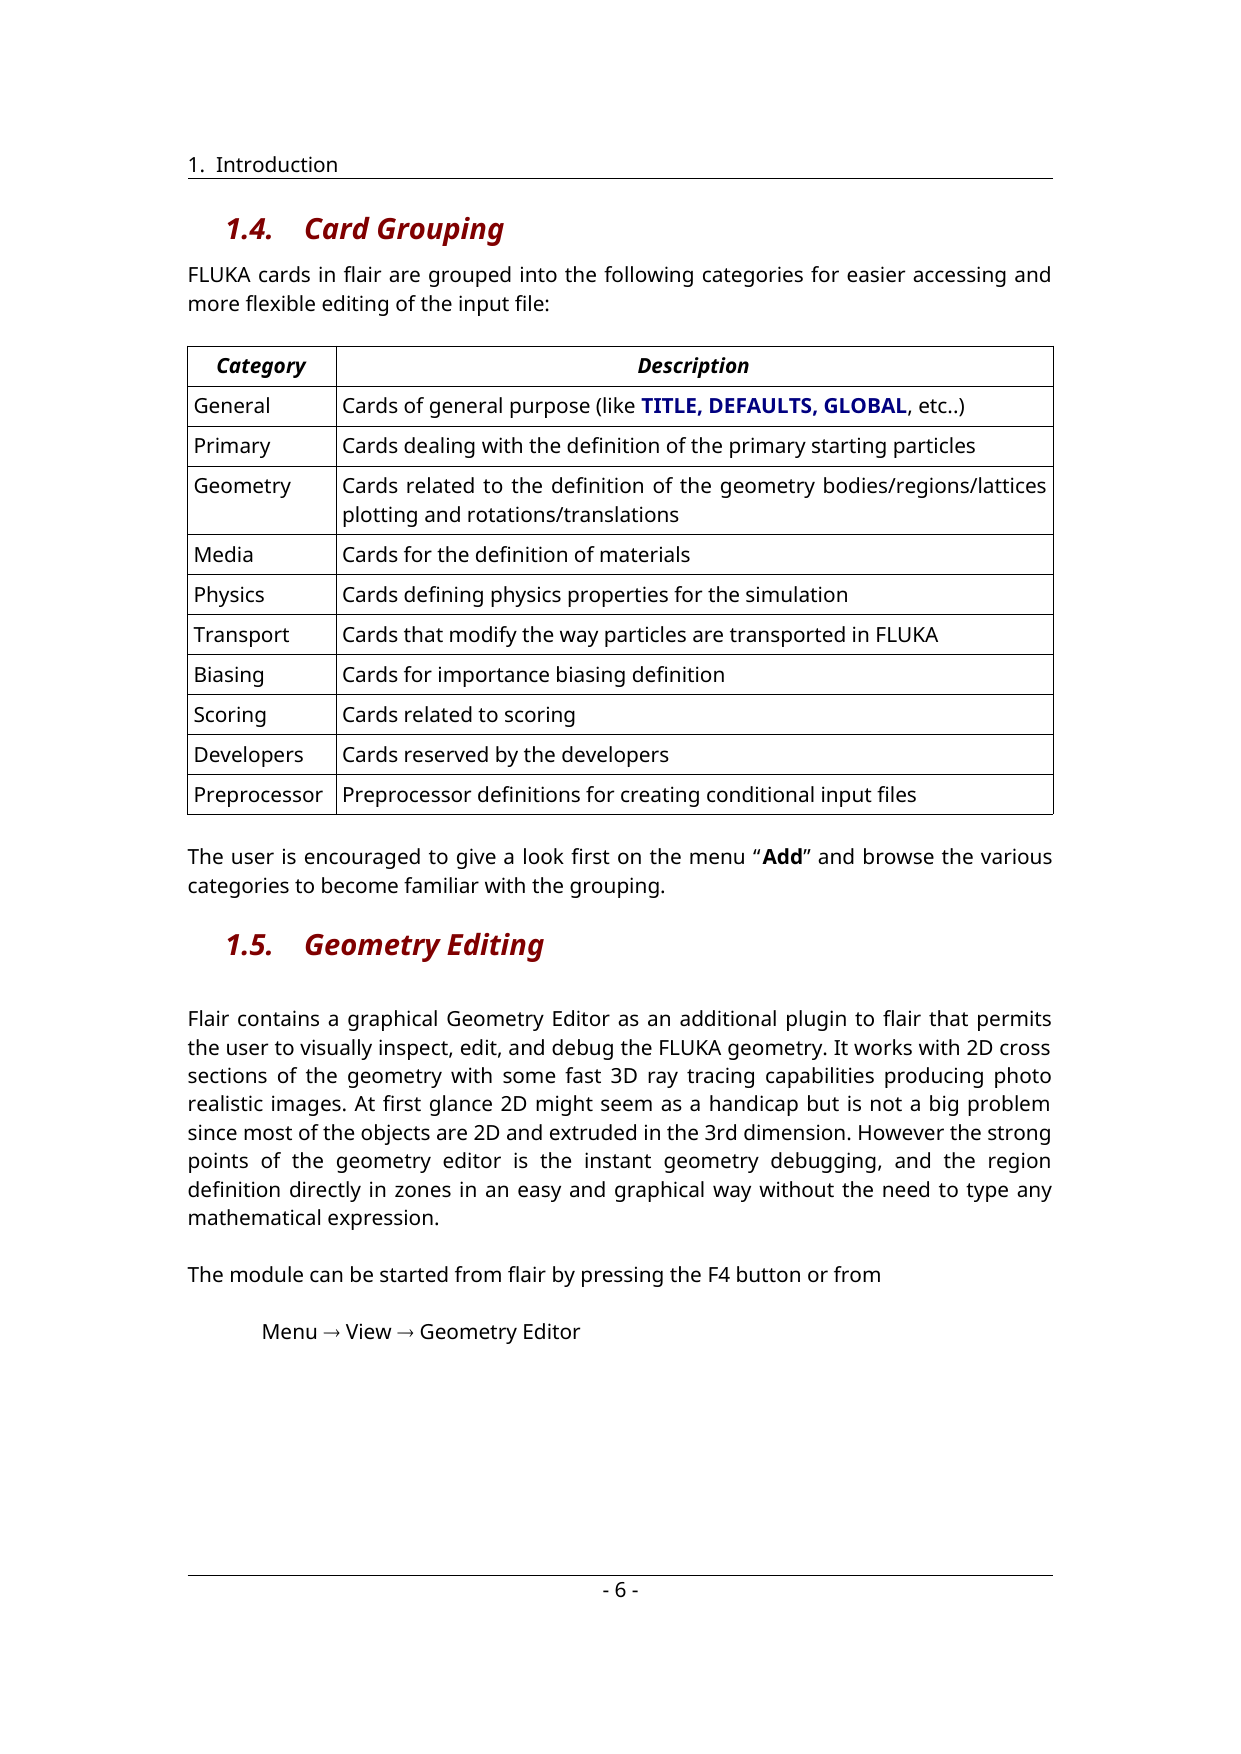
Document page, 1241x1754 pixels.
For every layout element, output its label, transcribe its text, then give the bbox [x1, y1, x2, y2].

table_cell Biasing [188, 655, 336, 694]
text Menu  View  Geometry Editor [187, 1301, 1053, 1346]
table_cell Scoring [188, 695, 336, 734]
table_cell Cards related to the definition of the geometry bodies/regions/lattices plotting and rotations/translations [337, 467, 1053, 534]
table_cell Preprocessor [188, 775, 336, 814]
table_cell Cards that modify the way particles are transported in FLUKA [337, 615, 1053, 654]
table_cell Cards dealing with the definition of the primary starting particles [337, 427, 1053, 466]
table_cell Cards of general purpose (like TITLE, DEFAULTS, GLOBAL, etc..) [337, 387, 1053, 426]
table_cell Geometry [188, 467, 336, 534]
table_cell Primary [188, 427, 336, 466]
table_cell Cards related to scoring [337, 695, 1053, 734]
table_cell Cards for the definition of materials [337, 535, 1053, 574]
text Flair contains a graphical Geometry Editor as an additional plugin to flair that permits the user to visually inspect, edit, and debug the FLUKA geometry. It works with 2D cross sections of the geometry with some fast 3D ray tracing capabilities producing photo realistic images. At first glance 2D might seem as a handicap but is not a big problem since most of the objects are 2D and extruded in the 3rd dimension. However the strong points of the geometry editor is the instant geometry debugging, and the region definition directly in zones in an easy and graphical way without the need to type any mathematical expression. [187, 977, 1053, 1232]
table_cell Physics [188, 575, 336, 614]
table_cell Cards reserved by the developers [337, 735, 1053, 774]
subtitle Geometry Editing [187, 924, 1053, 964]
table_cell General [188, 387, 336, 426]
subtitle Card Grouping [187, 208, 1053, 248]
table_cell Media [188, 535, 336, 574]
table_header Description [337, 347, 1053, 386]
table_cell Cards defining physics properties for the simulation [337, 575, 1053, 614]
table_header Category [188, 347, 336, 386]
table_cell Preprocessor definitions for creating conditional input files [337, 775, 1053, 814]
table_cell Cards for importance biasing definition [337, 655, 1053, 694]
table_cell Developers [188, 735, 336, 774]
text The module can be started from flair by pressing the F4 button or from [187, 1244, 1053, 1289]
text The user is encouraged to give a look first on the menu “Add” and browse the various categories to become familiar with the grouping. [187, 842, 1053, 899]
text FLUKA cards in flair are grouped into the following categories for easier accessing and more flexible editing of the input file: [187, 260, 1053, 317]
table_cell Transport [188, 615, 336, 654]
